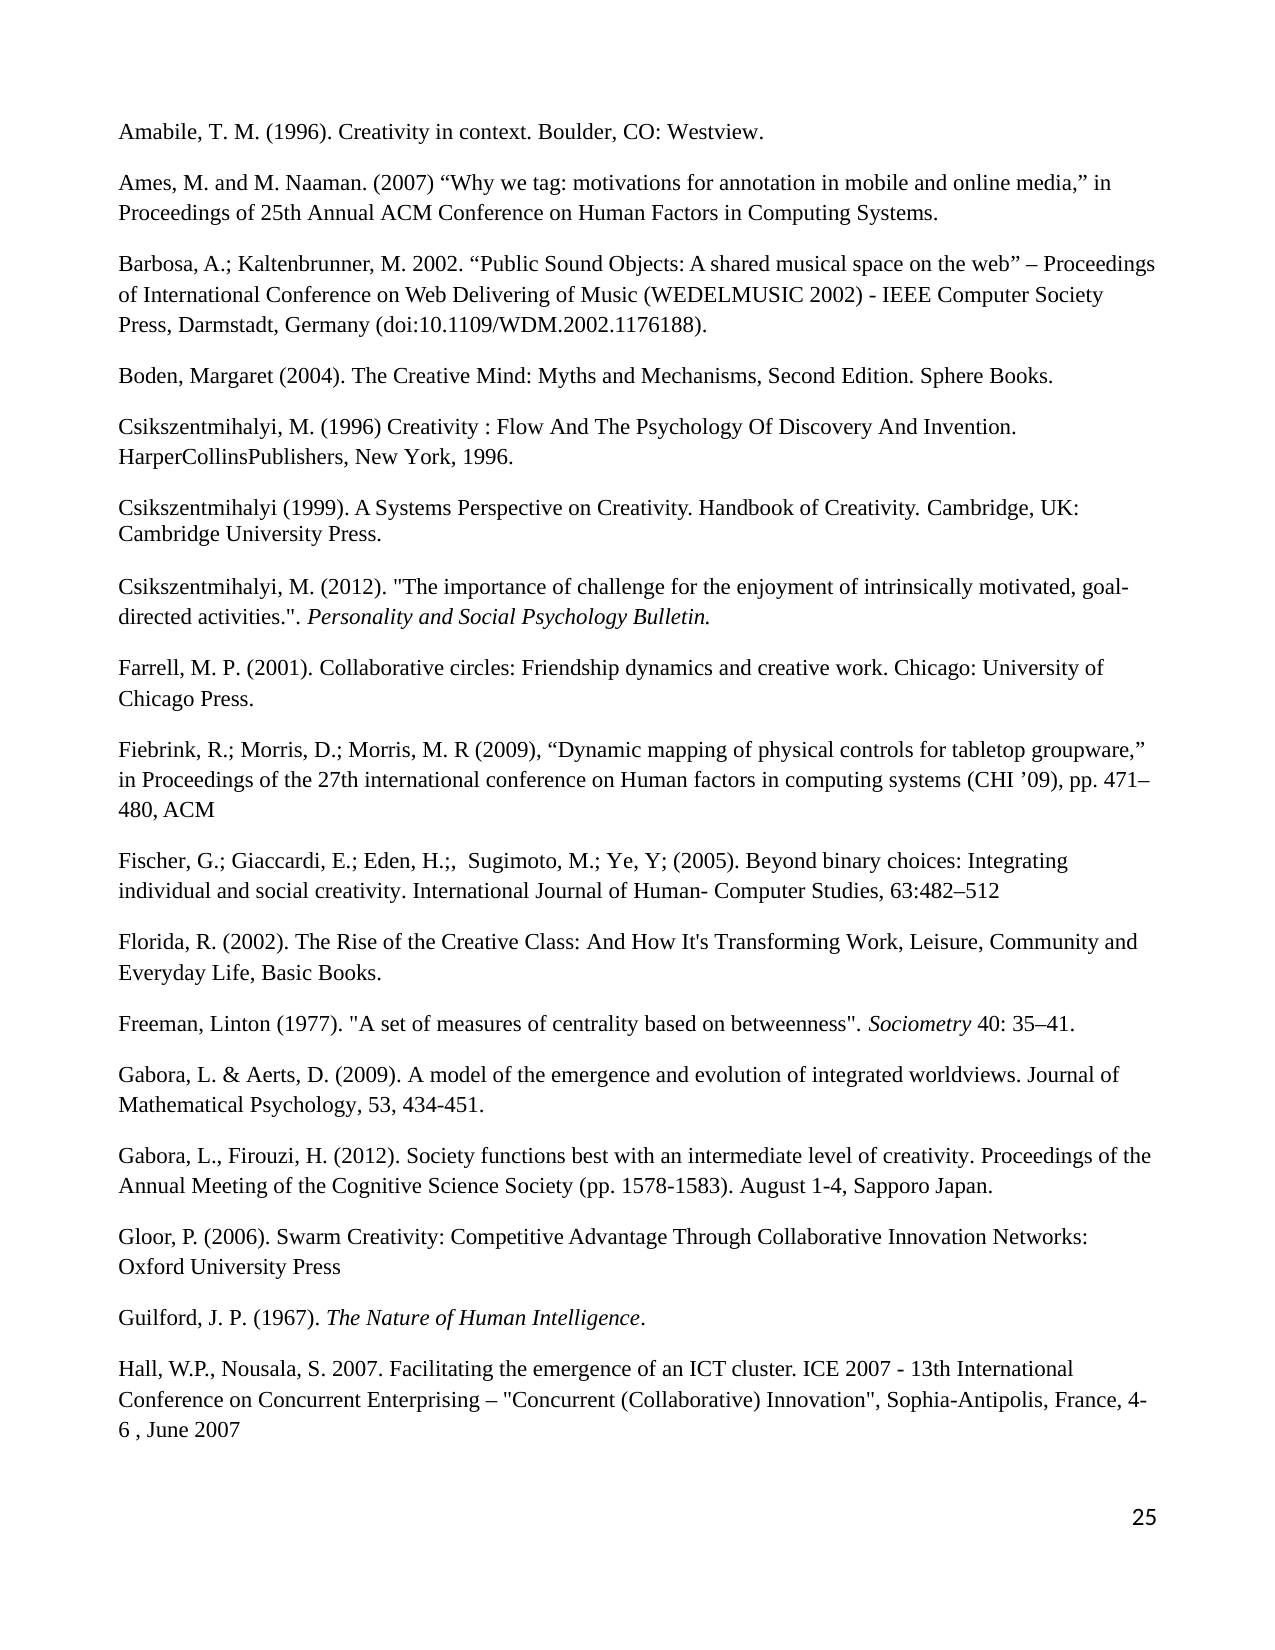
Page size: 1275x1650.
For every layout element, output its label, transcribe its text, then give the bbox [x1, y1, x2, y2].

text Fischer, G.; Giaccardi, E.; Eden, H.;, Sugimoto, M.; Ye, Y; (2005). Beyond binary choices: Integrating individual and social creativity. International Journal of Human- Computer Studies, 63:482–512 [118, 847, 1157, 904]
text Barbosa, A.; Kaltenbrunner, M. 2002. “Public Sound Objects: A shared musical space on the web” – Proceedings of International Conference on Web Delivering of Music (WEDELMUSIC 2002) - IEEE Computer Society Press, Darmstadt, Germany (doi:10.1109/WDM.2002.1176188). [118, 250, 1157, 337]
text Freeman, Linton (1977). "A set of measures of centrality based on betweenness". Sociometry 40: 35–41. [118, 1010, 1157, 1036]
text Csikszentmihalyi, M. (2012). "The importance of challenge for the enjoyment of intrinsically motivated, goal-directed activities.". Personality and Social Psychology Bulletin. [118, 573, 1157, 630]
text Hall, W.P., Nousala, S. 2007. Facilitating the emergence of an ICT cluster. ICE 2007 - 13th International Conference on Concurrent Enterprising – "Concurrent (Collaborative) Innovation", Sophia-Antipolis, France, 4-6 , June 2007 [118, 1356, 1157, 1442]
text Csikszentmihalyi (1999). A Systems Perspective on Creativity. Handbook of Creativity. Cambridge, UK: Cambridge University Press. [118, 494, 1157, 547]
text Boden, Margaret (2004). The Creative Mind: Myths and Mechanisms, Second Edition. Sphere Books. [118, 362, 1157, 388]
text Gabora, L. & Aerts, D. (2009). A model of the emergence and evolution of integrated worldviews. Journal of Mathematical Psychology, 53, 434-451. [118, 1061, 1157, 1117]
text Gabora, L., Firouzi, H. (2012). Society functions best with an intermediate level of creativity. Proceedings of the Annual Meeting of the Cognitive Science Society (pp. 1578-1583). August 1-4, Sapporo Japan. [118, 1142, 1157, 1198]
text Fiebrink, R.; Morris, D.; Morris, M. R (2009), “Dynamic mapping of physical controls for tabletop groupware,” in Proceedings of the 27th international conference on Human factors in computing systems (CHI ’09), pp. 471–480, ACM [118, 736, 1157, 822]
text Ames, M. and M. Naaman. (2007) “Why we tag: motivations for annotation in mobile and online media,” in Proceedings of 25th Annual ACM Conference on Human Factors in Computing Systems. [118, 169, 1157, 226]
text Guilford, J. P. (1967). The Nature of Human Intelligence. [118, 1304, 1157, 1331]
text Gloor, P. (2006). Swarm Creativity: Competitive Advantage Through Collaborative Innovation Networks: Oxford University Press [118, 1223, 1157, 1280]
text Amabile, T. M. (1996). Creativity in context. Boulder, CO: Westview. [118, 118, 1157, 144]
text Csikszentmihalyi, M. (1996) Creativity : Flow And The Psychology Of Discovery And Invention. HarperCollinsPublishers, New York, 1996. [118, 413, 1157, 469]
text Florida, R. (2002). The Rise of the Creative Class: And How It's Transforming Work, Leisure, Community and Everyday Life, Basic Books. [118, 928, 1157, 985]
text Farrell, M. P. (2001). Collaborative circles: Friendship dynamics and creative work. Chicago: University of Chicago Press. [118, 654, 1157, 711]
